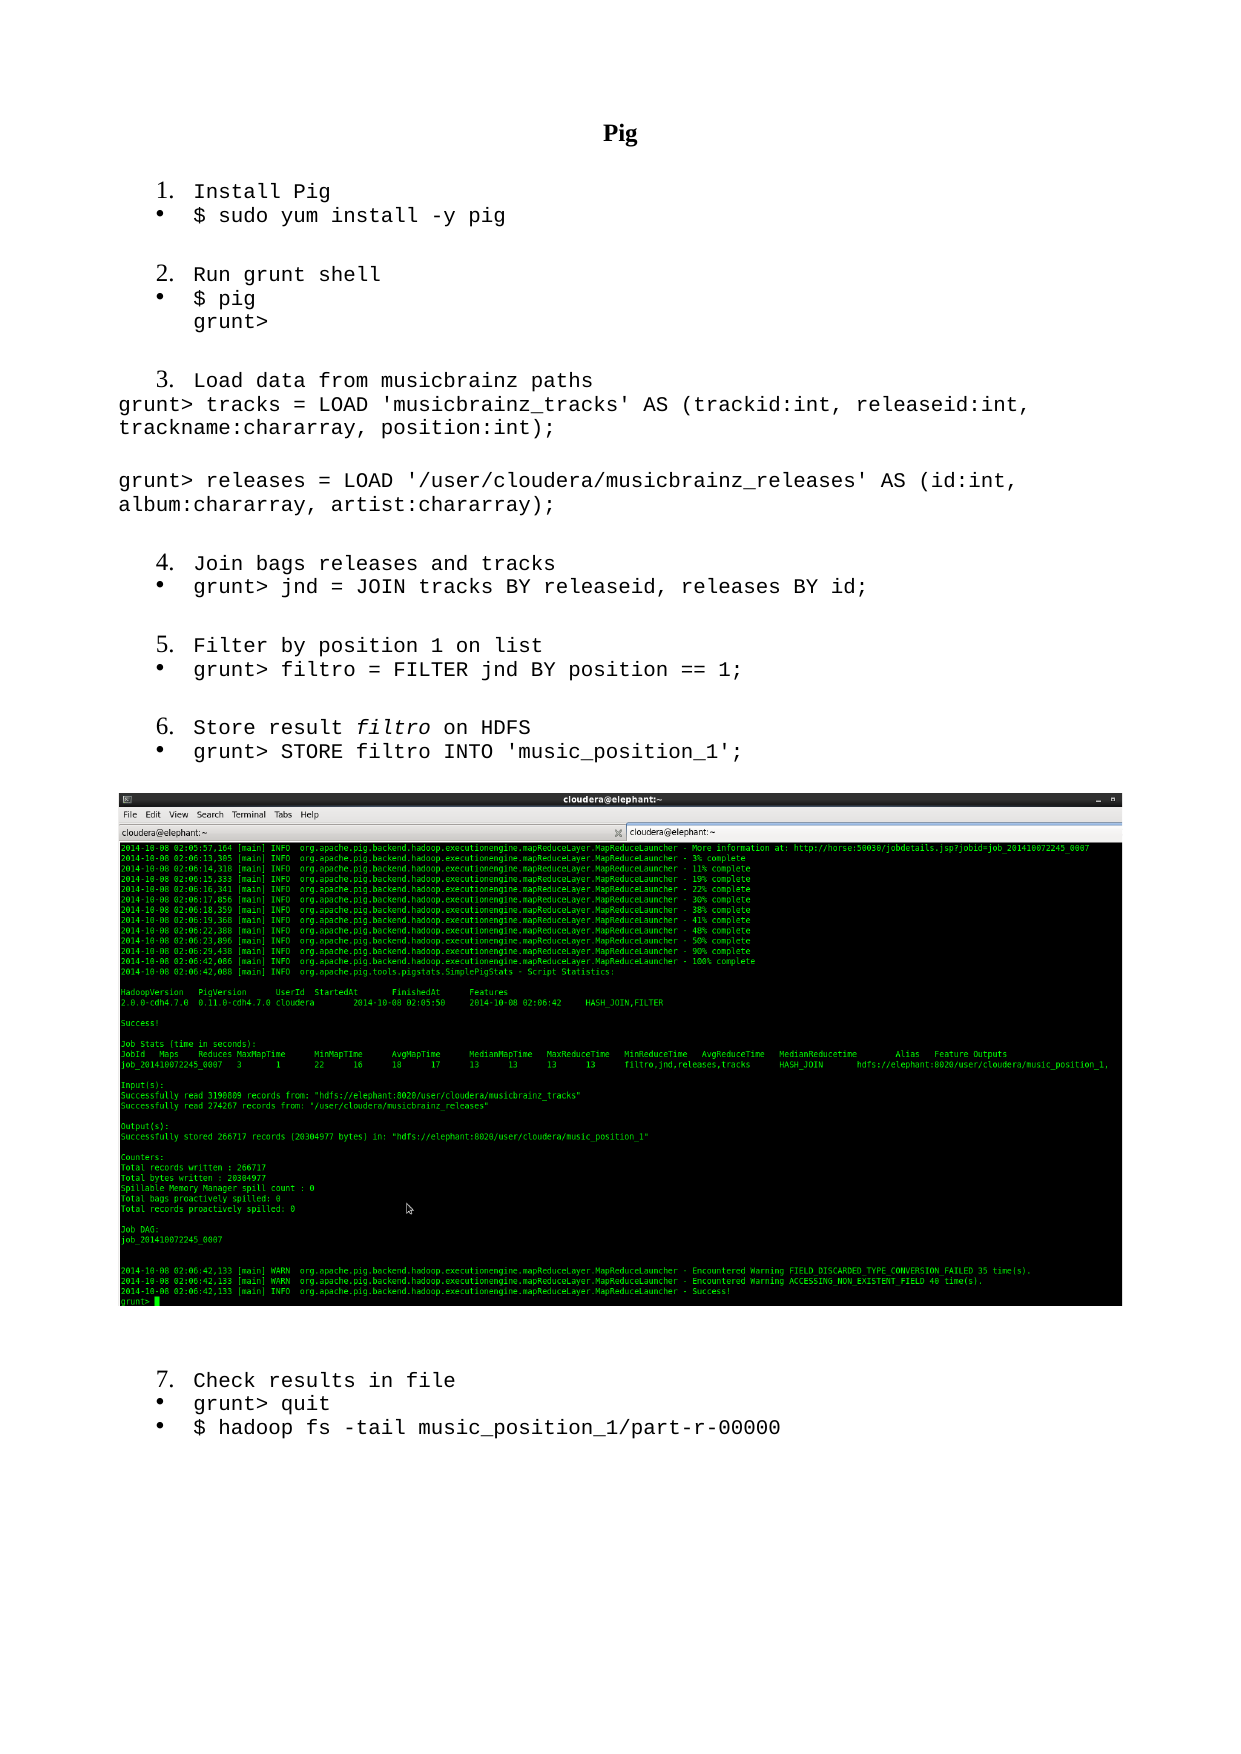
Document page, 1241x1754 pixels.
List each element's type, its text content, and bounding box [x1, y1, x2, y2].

list Load data from musicbrainz paths [156, 364, 1122, 394]
list Install Pig [156, 176, 1122, 205]
list $ pig [156, 288, 1122, 311]
picture [118, 793, 1123, 1306]
text grunt> tracks = LOAD 'musicbrainz_tracks' AS (trackid:int, releaseid:int, trackname:chararray, position:int); [118, 394, 1122, 441]
list $ hadoop fs -tail music_position_1/part-r-00000 [156, 1417, 1122, 1441]
list grunt> [156, 311, 1122, 335]
list Run grunt shell [156, 258, 1122, 288]
list grunt> STORE filtro INTO 'music_position_1'; [156, 741, 1122, 764]
list grunt> jnd = JOIN tracks BY releaseid, releases BY id; [156, 576, 1122, 600]
text Pig [118, 118, 1122, 147]
text grunt> releases = LOAD '/user/cloudera/musicbrainz_releases' AS (id:int, album:chararray, artist:chararray); [118, 470, 1122, 517]
list Join bags releases and tracks [156, 547, 1122, 576]
list $ sudo yum install -y pig [156, 205, 1122, 229]
list grunt> quit [156, 1393, 1122, 1417]
list Filter by position 1 on list [156, 629, 1122, 658]
list Check results in file [156, 1364, 1122, 1393]
list grunt> filtro = FILTER jnd BY position == 1; [156, 658, 1122, 682]
list Store result filtro on HDFS [156, 711, 1122, 741]
